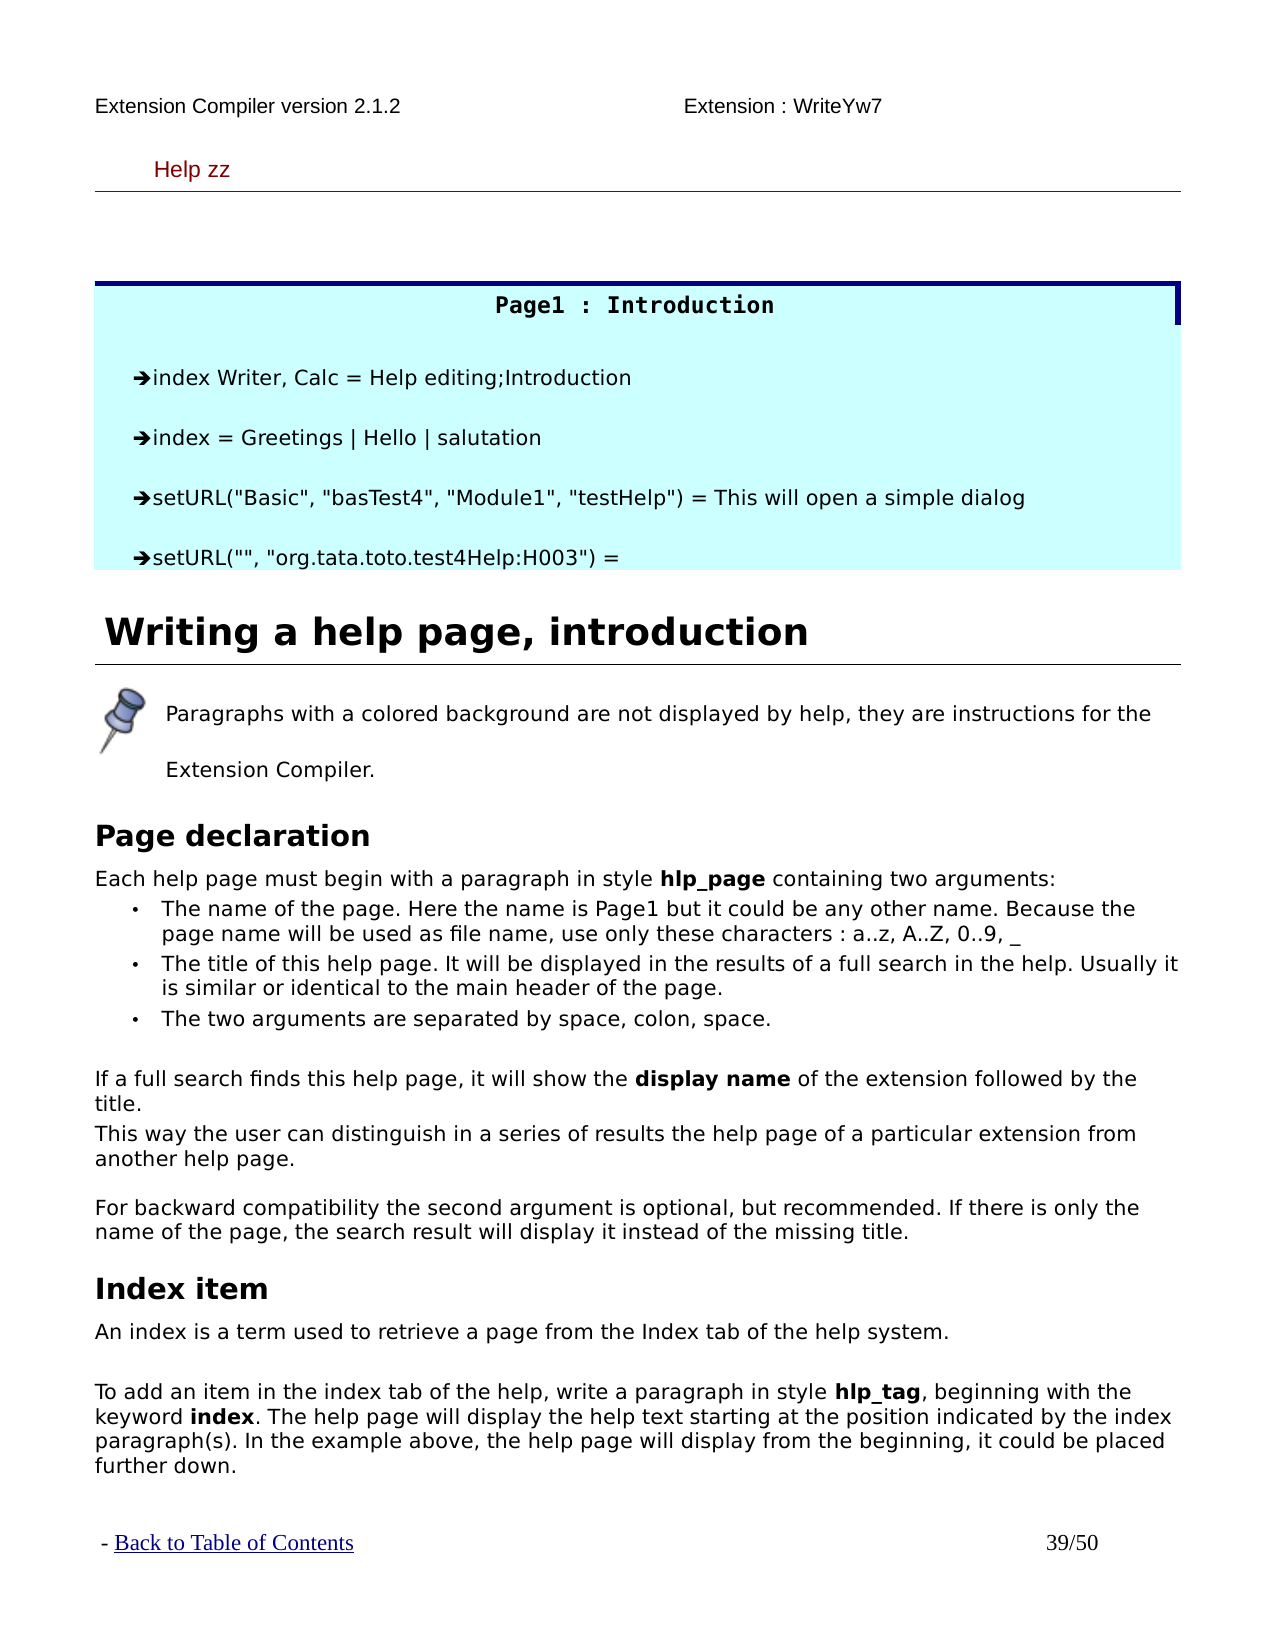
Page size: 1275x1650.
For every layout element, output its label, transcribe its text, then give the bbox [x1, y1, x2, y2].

text Writing a help page, introduction [94, 601, 1181, 664]
list setURL("", "org.tata.toto.test4Help:H003") = [94, 546, 1181, 570]
text Each help page must begin with a paragraph in style hlp_page containing two arguments: [94, 867, 1181, 891]
picture [95, 686, 151, 757]
list setURL("Basic", "basTest4", "Module1", "testHelp") = This will open a simple dialog [94, 486, 1181, 510]
list The name of the page. Here the name is Page1 but it could be any other name. Because the page name will be used as file name, use only these characters : a..z, A..Z, 0..9, _ [132, 897, 1181, 946]
text An index is a term used to retrieve a page from the Index tab of the help system. [94, 1319, 1181, 1344]
text Index item [94, 1272, 1181, 1306]
text To add an item in the index tab of the help, write a paragraph in style hlp_tag, beginning with the keyword index. The help page will display the help text starting at the position indicated by the index paragraph(s). In the example above, the help page will display from the beginning, it could be placed further down. [94, 1380, 1181, 1478]
list Paragraphs with a colored background are not displayed by help, they are instructions for the Extension Compiler. [94, 685, 1181, 783]
list The title of this help page. It will be displayed in the results of a full search in the help. Usually it is similar or identical to the main header of the page. [132, 952, 1181, 1001]
text If a full search finds this help page, it will show the display name of the extension followed by the title. [94, 1067, 1181, 1116]
text Help zz [94, 147, 1181, 192]
text This way the user can distinguish in a series of results the help page of a particular extension from another help page. For backward compatibility the second argument is optional, but recommended. If there is only the name of the page, the search result will display it instead of the missing title. [94, 1122, 1181, 1244]
list index Writer, Calc = Help editing;Introduction [94, 366, 1181, 391]
text Page declaration [94, 819, 1181, 853]
text Page1 : Introduction [94, 282, 1175, 325]
list index = Greetings | Hello | salutation [94, 426, 1181, 451]
list The two arguments are separated by space, colon, space. [132, 1007, 1181, 1031]
